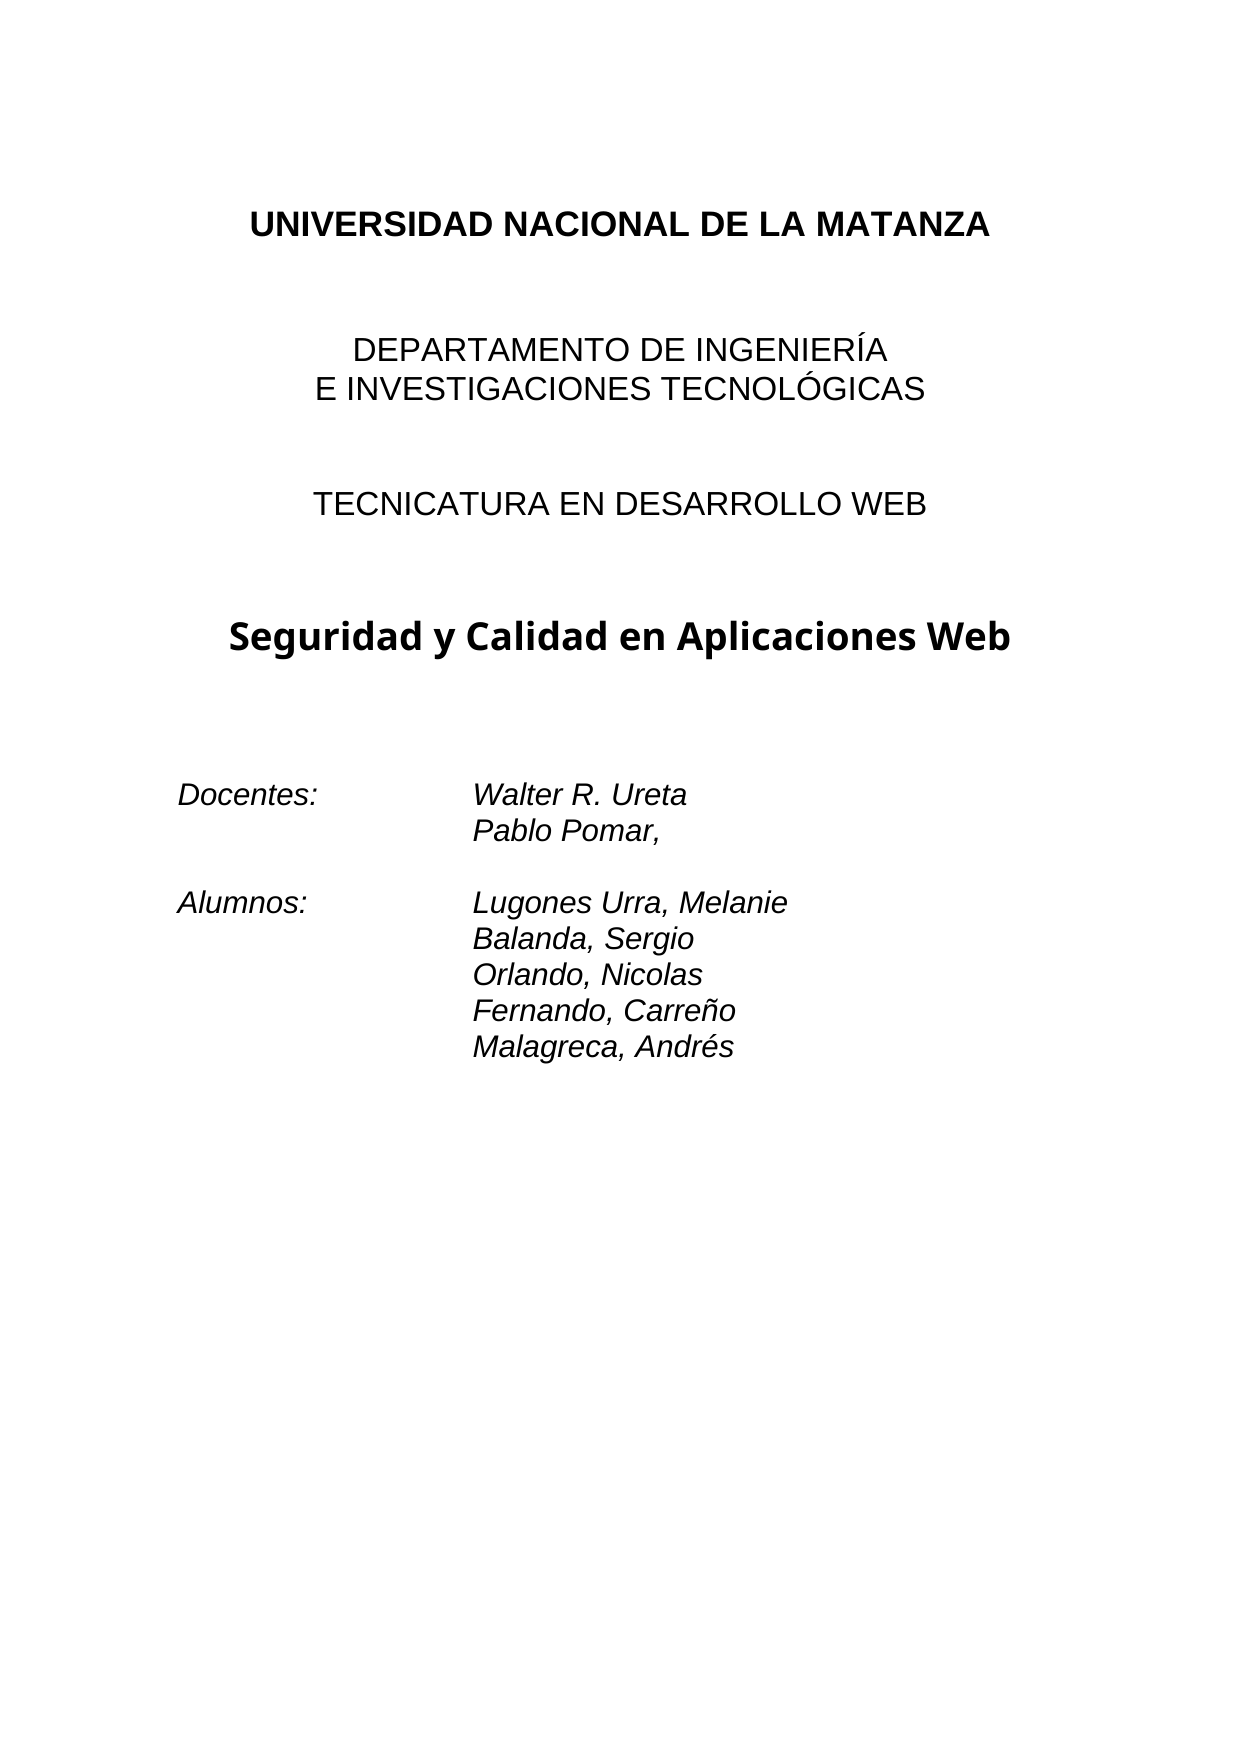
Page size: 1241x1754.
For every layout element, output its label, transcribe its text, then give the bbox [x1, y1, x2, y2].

text Seguridad y Calidad en Aplicaciones Web [177, 609, 1063, 661]
text E INVESTIGACIONES TECNOLÓGICAS [177, 369, 1063, 407]
text Balanda, Sergio [177, 920, 1063, 956]
text Docentes: Walter R. Ureta [177, 776, 1063, 812]
text Orlando, Nicolas [177, 956, 1063, 992]
text Fernando, Carreño [177, 992, 1063, 1028]
text DEPARTAMENTO DE INGENIERÍA [177, 330, 1063, 369]
text Pablo Pomar, [177, 812, 1063, 848]
text TECNICATURA EN DESARROLLO WEB [177, 484, 1063, 522]
text Malagreca, Andrés [177, 1028, 1063, 1064]
text Alumnos: Lugones Urra, Melanie [177, 884, 1063, 920]
text UNIVERSIDAD NACIONAL DE LA MATANZA [177, 203, 1063, 244]
